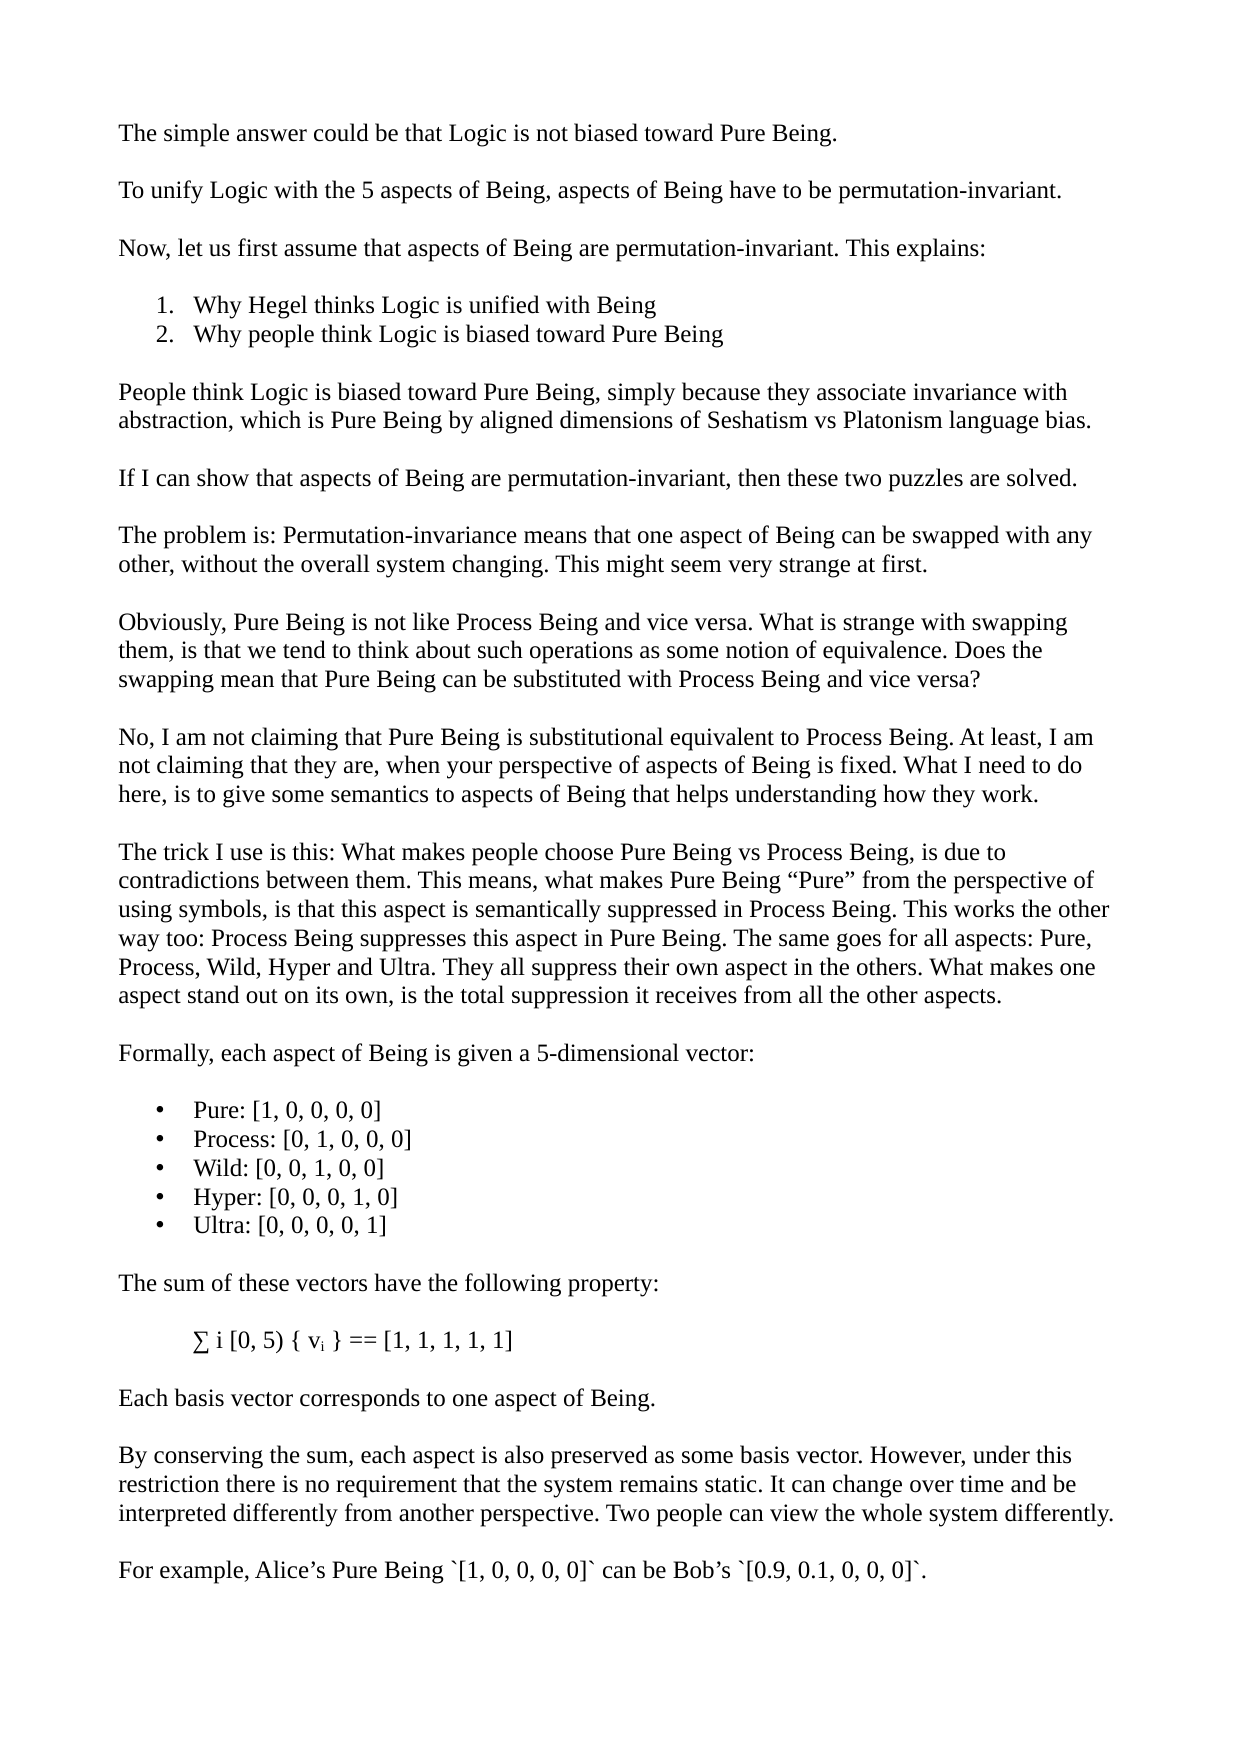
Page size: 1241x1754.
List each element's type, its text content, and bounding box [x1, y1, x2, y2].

text No, I am not claiming that Pure Being is substitutional equivalent to Process Being. At least, I am not claiming that they are, when your perspective of aspects of Being is fixed. What I need to do here, is to give some semantics to aspects of Being that helps understanding how they work. [118, 722, 1122, 808]
text ∑ i [0, 5) { vi } == [1, 1, 1, 1, 1] [118, 1326, 1122, 1354]
text The sum of these vectors have the following property: [118, 1268, 1122, 1297]
text The problem is: Permutation-invariance means that one aspect of Being can be swapped with any other, without the overall system changing. This might seem very strange at first. [118, 521, 1122, 578]
text By conserving the sum, each aspect is also preserved as some basis vector. However, under this restriction there is no requirement that the system remains static. It can change over time and be interpreted differently from another perspective. Two people can view the whole system differently. [118, 1441, 1122, 1527]
text People think Logic is biased toward Pure Being, simply because they associate invariance with abstraction, which is Pure Being by aligned dimensions of Seshatism vs Platonism language bias. [118, 348, 1122, 434]
text To unify Logic with the 5 aspects of Being, aspects of Being have to be permutation-invariant. [118, 176, 1122, 204]
text The trick I use is this: What makes people choose Pure Being vs Process Being, is due to contradictions between them. This means, what makes Pure Being “Pure” from the perspective of using symbols, is that this aspect is semantically suppressed in Process Being. This works the other way too: Process Being suppresses this aspect in Pure Being. The same goes for all aspects: Pure, Process, Wild, Hyper and Ultra. They all suppress their own aspect in the others. What makes one aspect stand out on its own, is the total suppression it receives from all the other aspects. [118, 837, 1122, 1009]
list Pure: [1, 0, 0, 0, 0] [156, 1096, 1122, 1124]
list Wild: [0, 0, 1, 0, 0] [156, 1153, 1122, 1182]
text Now, let us first assume that aspects of Being are permutation-invariant. This explains: [118, 233, 1122, 262]
text Obviously, Pure Being is not like Process Being and vice versa. What is strange with swapping them, is that we tend to think about such operations as some notion of equivalence. Does the swapping mean that Pure Being can be substituted with Process Being and vice versa? [118, 607, 1122, 693]
text If I can show that aspects of Being are permutation-invariant, then these two puzzles are solved. [118, 463, 1122, 492]
list Why Hegel thinks Logic is unified with Being [156, 291, 1122, 319]
text For example, Alice’s Pure Being `[1, 0, 0, 0, 0]` can be Bob’s `[0.9, 0.1, 0, 0, 0]`. [118, 1556, 1122, 1584]
text Formally, each aspect of Being is given a 5-dimensional vector: [118, 1038, 1122, 1067]
text Each basis vector corresponds to one aspect of Being. [118, 1383, 1122, 1412]
list Ultra: [0, 0, 0, 0, 1] [156, 1211, 1122, 1239]
list Process: [0, 1, 0, 0, 0] [156, 1124, 1122, 1153]
list Hyper: [0, 0, 0, 1, 0] [156, 1182, 1122, 1211]
text The simple answer could be that Logic is not biased toward Pure Being. [118, 118, 1122, 147]
list Why people think Logic is biased toward Pure Being [156, 319, 1122, 348]
